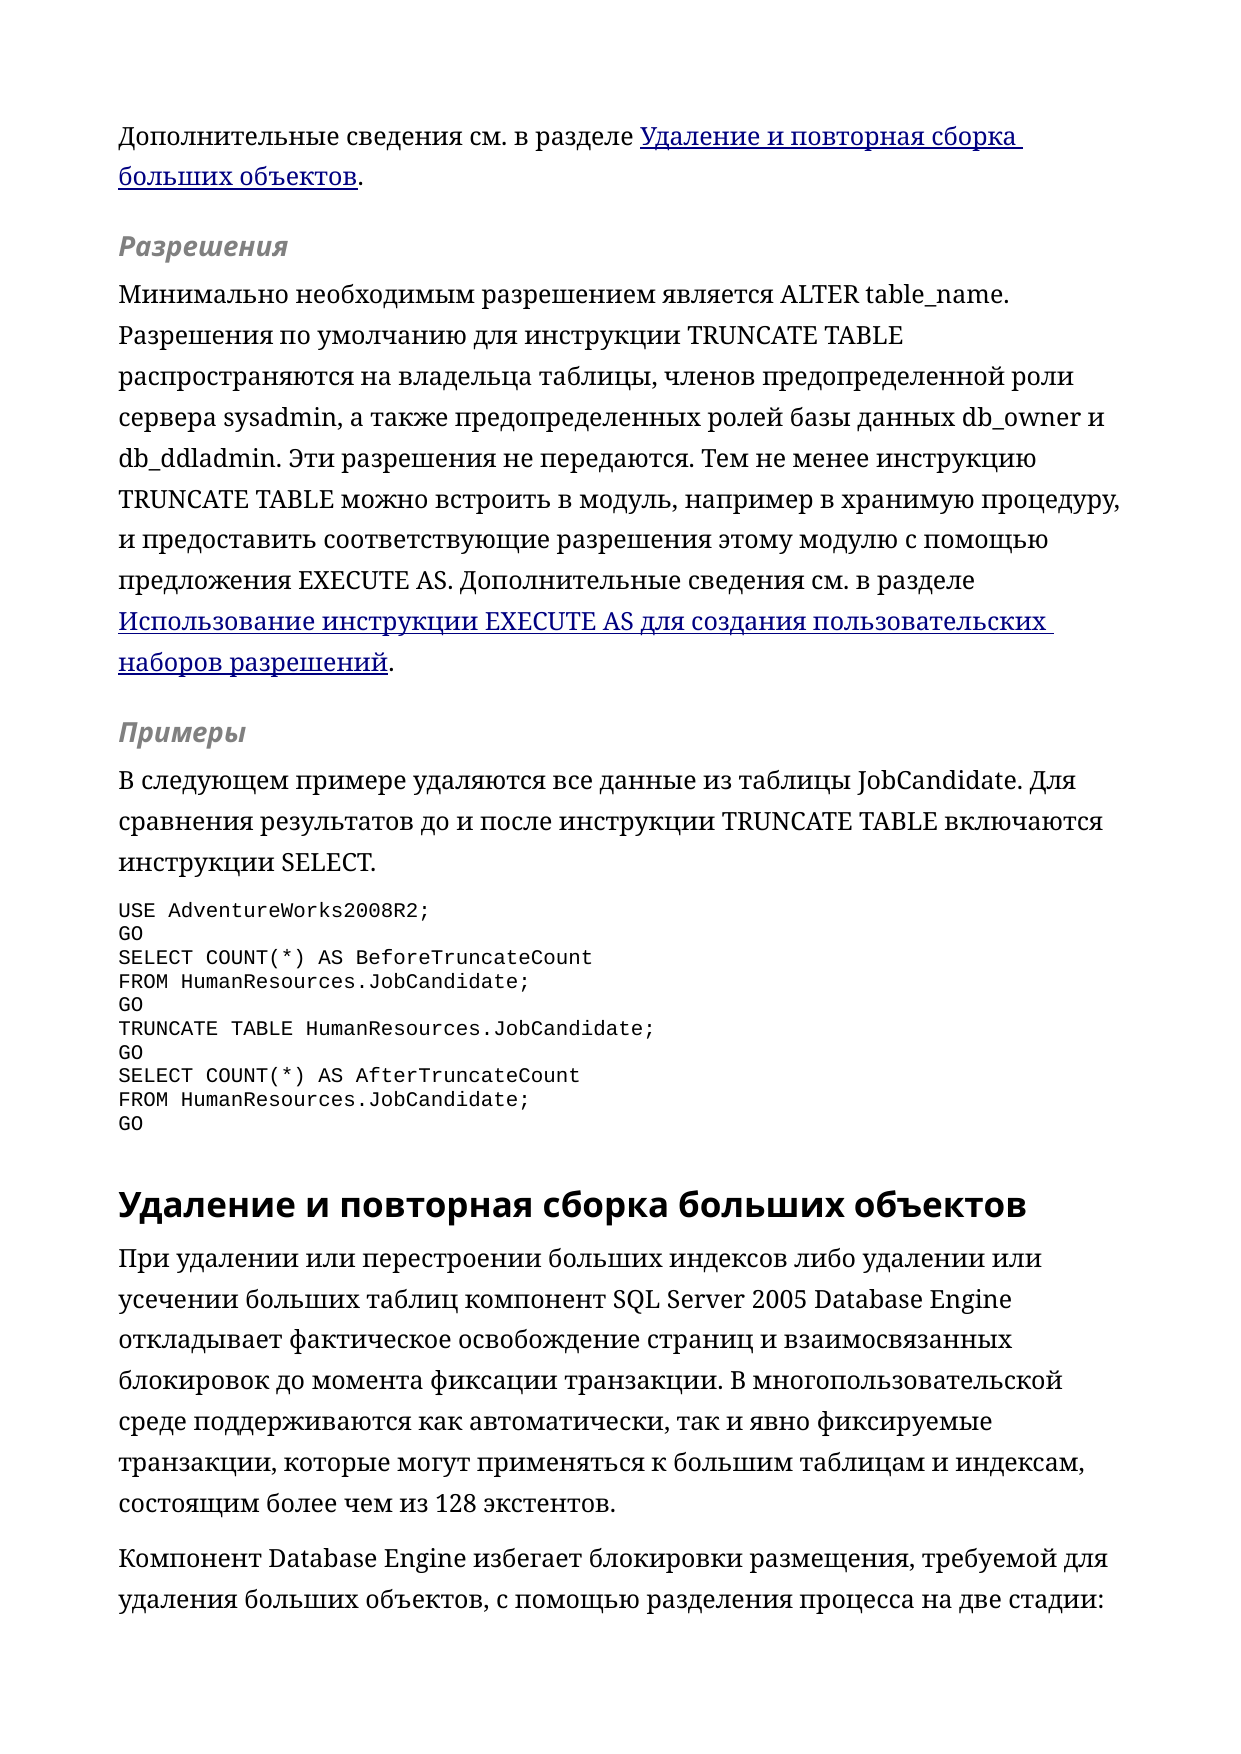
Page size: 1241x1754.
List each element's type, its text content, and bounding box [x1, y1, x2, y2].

text Минимально необходимым разрешением является ALTER table_name. Разрешения по умолчанию для инструкции TRUNCATE TABLE распространяются на владельца таблицы, членов предопределенной роли сервера sysadmin, а также предопределенных ролей базы данных db_owner и db_ddladmin. Эти разрешения не передаются. Тем не менее инструкцию TRUNCATE TABLE можно встроить в модуль, например в хранимую процедуру, и предоставить соответствующие разрешения этому модулю с помощью предложения EXECUTE AS. Дополнительные сведения см. в разделе Использование инструкции EXECUTE AS для создания пользовательских наборов разрешений. [118, 277, 1122, 679]
subtitle Разрешения [118, 227, 1122, 264]
text Дополнительные сведения см. в разделе Удаление и повторная сборка больших объектов. [118, 118, 1122, 193]
text GO [118, 1113, 1122, 1136]
text TRUNCATE TABLE HumanResources.JobCandidate; [118, 1018, 1122, 1042]
text USE AdventureWorks2008R2; [118, 900, 1122, 923]
text FROM HumanResources.JobCandidate; [118, 1089, 1122, 1113]
text SELECT COUNT(*) AS BeforeTruncateCount [118, 947, 1122, 971]
text При удалении или перестроении больших индексов либо удалении или усечении больших таблиц компонент SQL Server 2005 Database Engine откладывает фактическое освобождение страниц и взаимосвязанных блокировок до момента фиксации транзакции. В многопользовательской среде поддерживаются как автоматически, так и явно фиксируемые транзакции, которые могут применяться к большим таблицам и индексам, состоящим более чем из 128 экстентов. [118, 1241, 1122, 1519]
text SELECT COUNT(*) AS AfterTruncateCount [118, 1065, 1122, 1089]
text FROM HumanResources.JobCandidate; [118, 971, 1122, 994]
text Компонент Database Engine избегает блокировки размещения, требуемой для удаления больших объектов, с помощью разделения процесса на две стадии: [118, 1541, 1122, 1616]
text GO [118, 1042, 1122, 1065]
subtitle Примеры [118, 712, 1122, 750]
subtitle Удаление и повторная сборка больших объектов [118, 1180, 1122, 1228]
text GO [118, 923, 1122, 947]
text В следующем примере удаляются все данные из таблицы JobCandidate. Для сравнения результатов до и после инструкции TRUNCATE TABLE включаются инструкции SELECT. [118, 763, 1122, 878]
text GO [118, 994, 1122, 1018]
